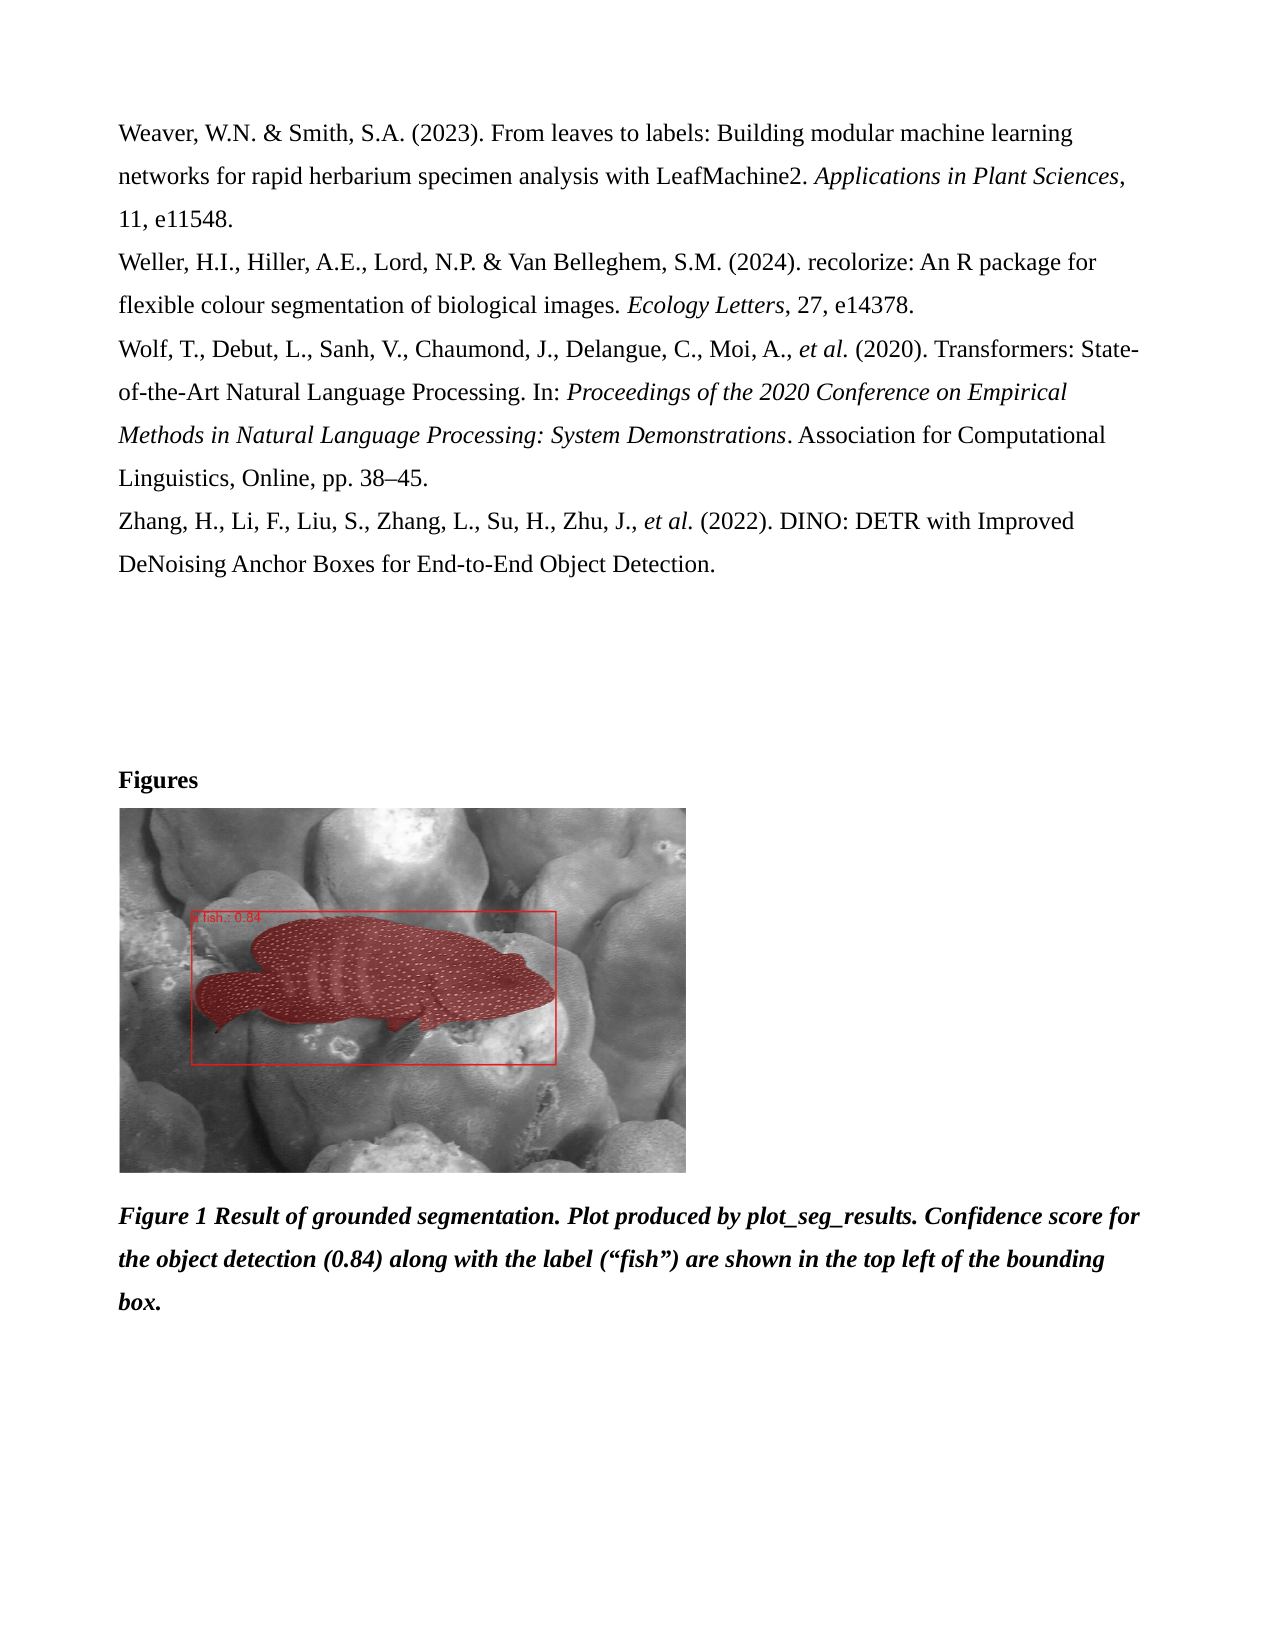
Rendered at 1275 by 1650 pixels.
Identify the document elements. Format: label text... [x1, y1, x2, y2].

picture [118, 808, 687, 1175]
text Zhang, H., Li, F., Liu, S., Zhang, L., Su, H., Zhu, J., et al. (2022). DINO: DETR with Improved DeNoising Anchor Boxes for End-to-End Object Detection. [118, 506, 1157, 578]
text Figures [118, 765, 1157, 794]
text Figure 1 Result of grounded segmentation. Plot produced by plot_seg_results. Confidence score for the object detection (0.84) along with the label (“fish”) are shown in the top left of the bounding box. [118, 1201, 1157, 1316]
text Weller, H.I., Hiller, A.E., Lord, N.P. & Van Belleghem, S.M. (2024). recolorize: An R package for flexible colour segmentation of biological images. Ecology Letters, 27, e14378. [118, 247, 1157, 319]
text Weaver, W.N. & Smith, S.A. (2023). From leaves to labels: Building modular machine learning networks for rapid herbarium specimen analysis with LeafMachine2. Applications in Plant Sciences, 11, e11548. [118, 118, 1157, 233]
text Wolf, T., Debut, L., Sanh, V., Chaumond, J., Delangue, C., Moi, A., et al. (2020). Transformers: State-of-the-Art Natural Language Processing. In: Proceedings of the 2020 Conference on Empirical Methods in Natural Language Processing: System Demonstrations. Association for Computational Linguistics, Online, pp. 38–45. [118, 334, 1157, 492]
